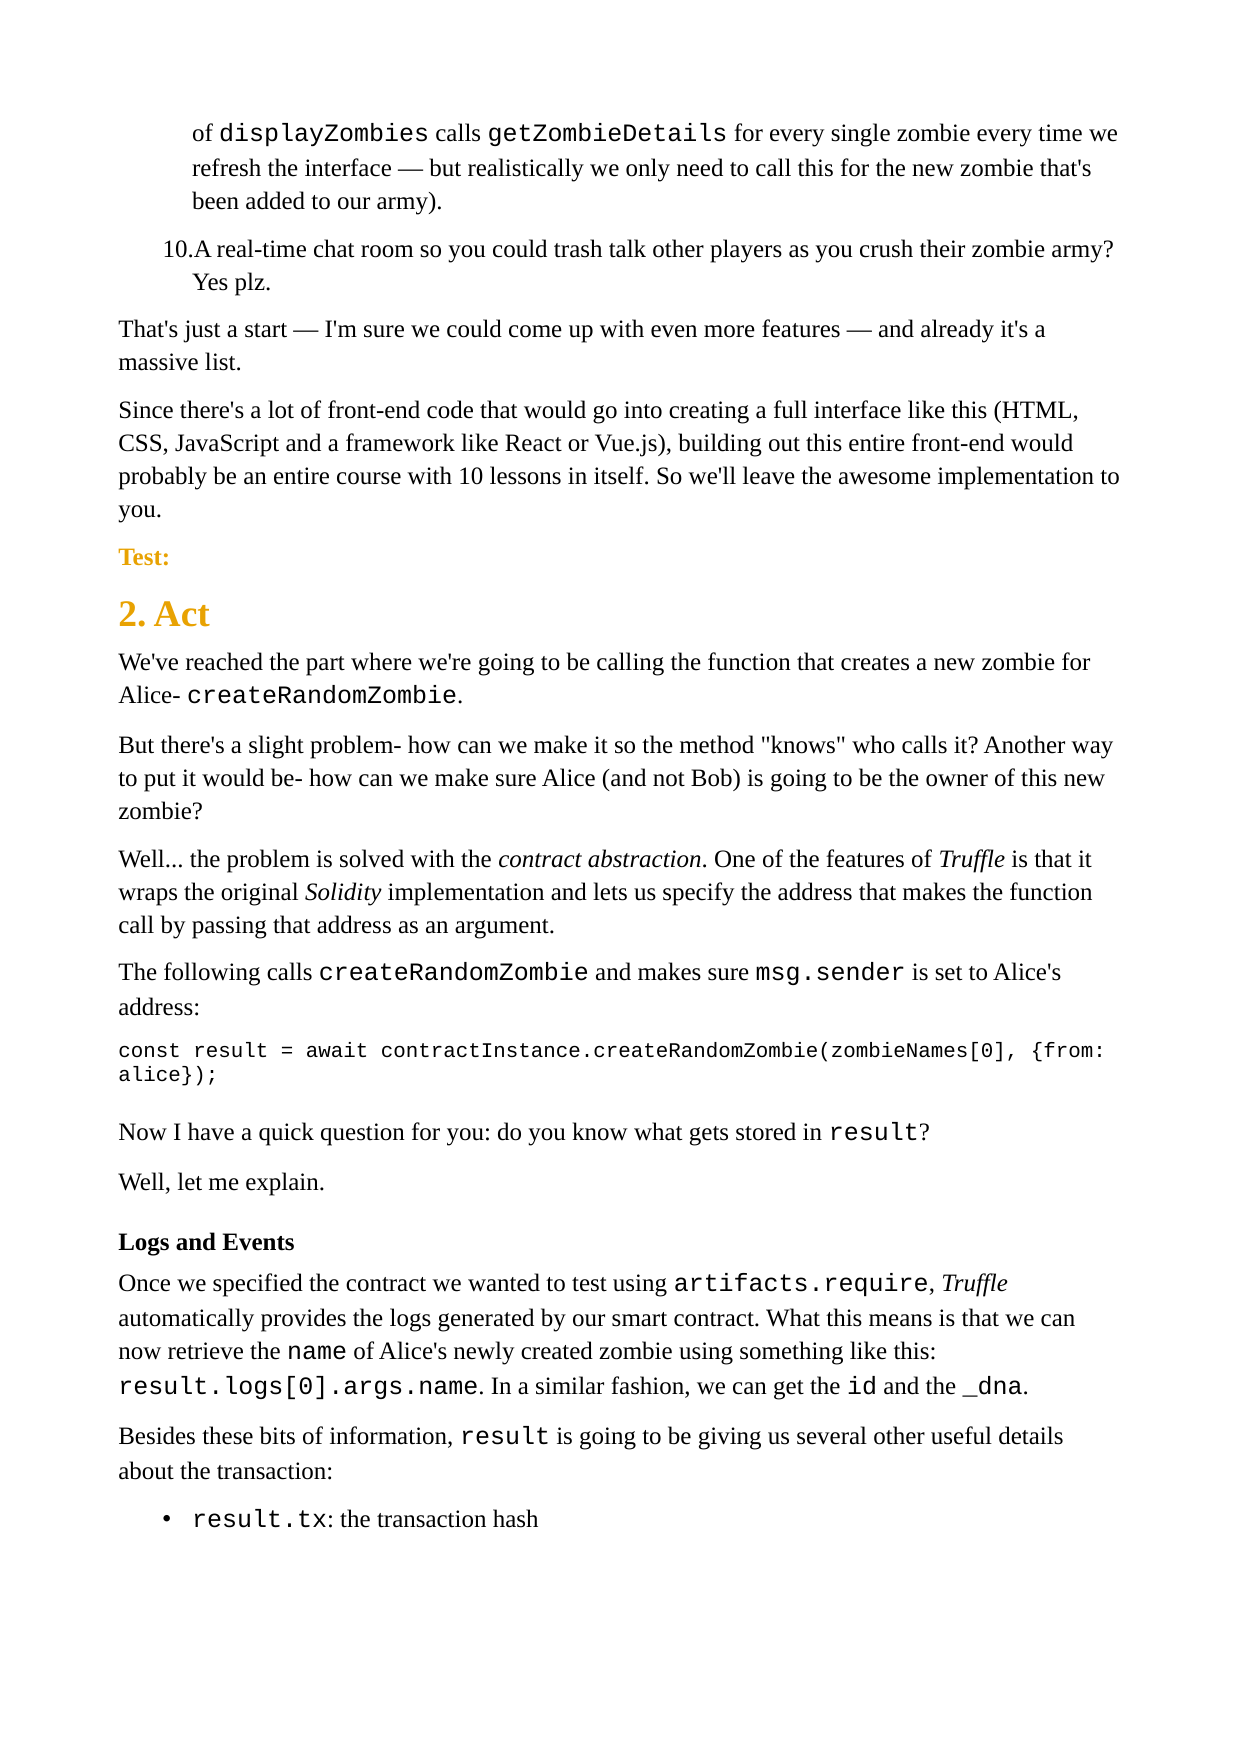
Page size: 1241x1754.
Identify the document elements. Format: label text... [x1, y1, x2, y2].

subtitle 2. Act [118, 591, 1122, 634]
text const result = await contractInstance.createRandomZombie(zombieNames[0], {from: alice}); [118, 1040, 1122, 1087]
text Besides these bits of information, result is going to be giving us several other useful details about the transaction: [118, 1421, 1122, 1485]
text But there's a slight problem- how can we make it so the method "knows" who calls it? Another way to put it would be- how can we make sure Alice (and not Bob) is going to be the owner of this new zombie?🧐 [118, 730, 1122, 825]
subtitle Logs and Events [118, 1227, 1122, 1256]
text Well, let me explain. [118, 1167, 1122, 1196]
list result.tx: the transaction hash [162, 1504, 1122, 1535]
text The following calls createRandomZombie and makes sure msg.sender is set to Alice's address: [118, 957, 1122, 1021]
list A real-time chat room so you could trash talk other players as you crush their zombie army? Yes plz. [162, 234, 1122, 296]
text Once we specified the contract we wanted to test using artifacts.require, Truffle automatically provides the logs generated by our smart contract. What this means is that we can now retrieve the name of Alice's newly created zombie using something like this: result.logs[0].args.name. In a similar fashion, we can get the id and the _dna. [118, 1268, 1122, 1402]
text Now I have a quick question for you: do you know what gets stored in result? [118, 1117, 1122, 1148]
text That's just a start — I'm sure we could come up with even more features — and already it's a massive list. [118, 314, 1122, 376]
text Test: [118, 542, 1122, 571]
text Well... the problem is solved with the contract abstraction. One of the features of Truffle is that it wraps the original Solidity implementation and lets us specify the address that makes the function call by passing that address as an argument. [118, 844, 1122, 938]
text Since there's a lot of front-end code that would go into creating a full interface like this (HTML, CSS, JavaScript and a framework like React or Vue.js), building out this entire front-end would probably be an entire course with 10 lessons in itself. So we'll leave the awesome implementation to you. [118, 395, 1122, 523]
list of displayZombies calls getZombieDetails for every single zombie every time we refresh the interface — but realistically we only need to call this for the new zombie that's been added to our army). [162, 118, 1122, 215]
text We've reached the part where we're going to be calling the function that creates a new zombie for Alice- createRandomZombie. [118, 647, 1122, 711]
